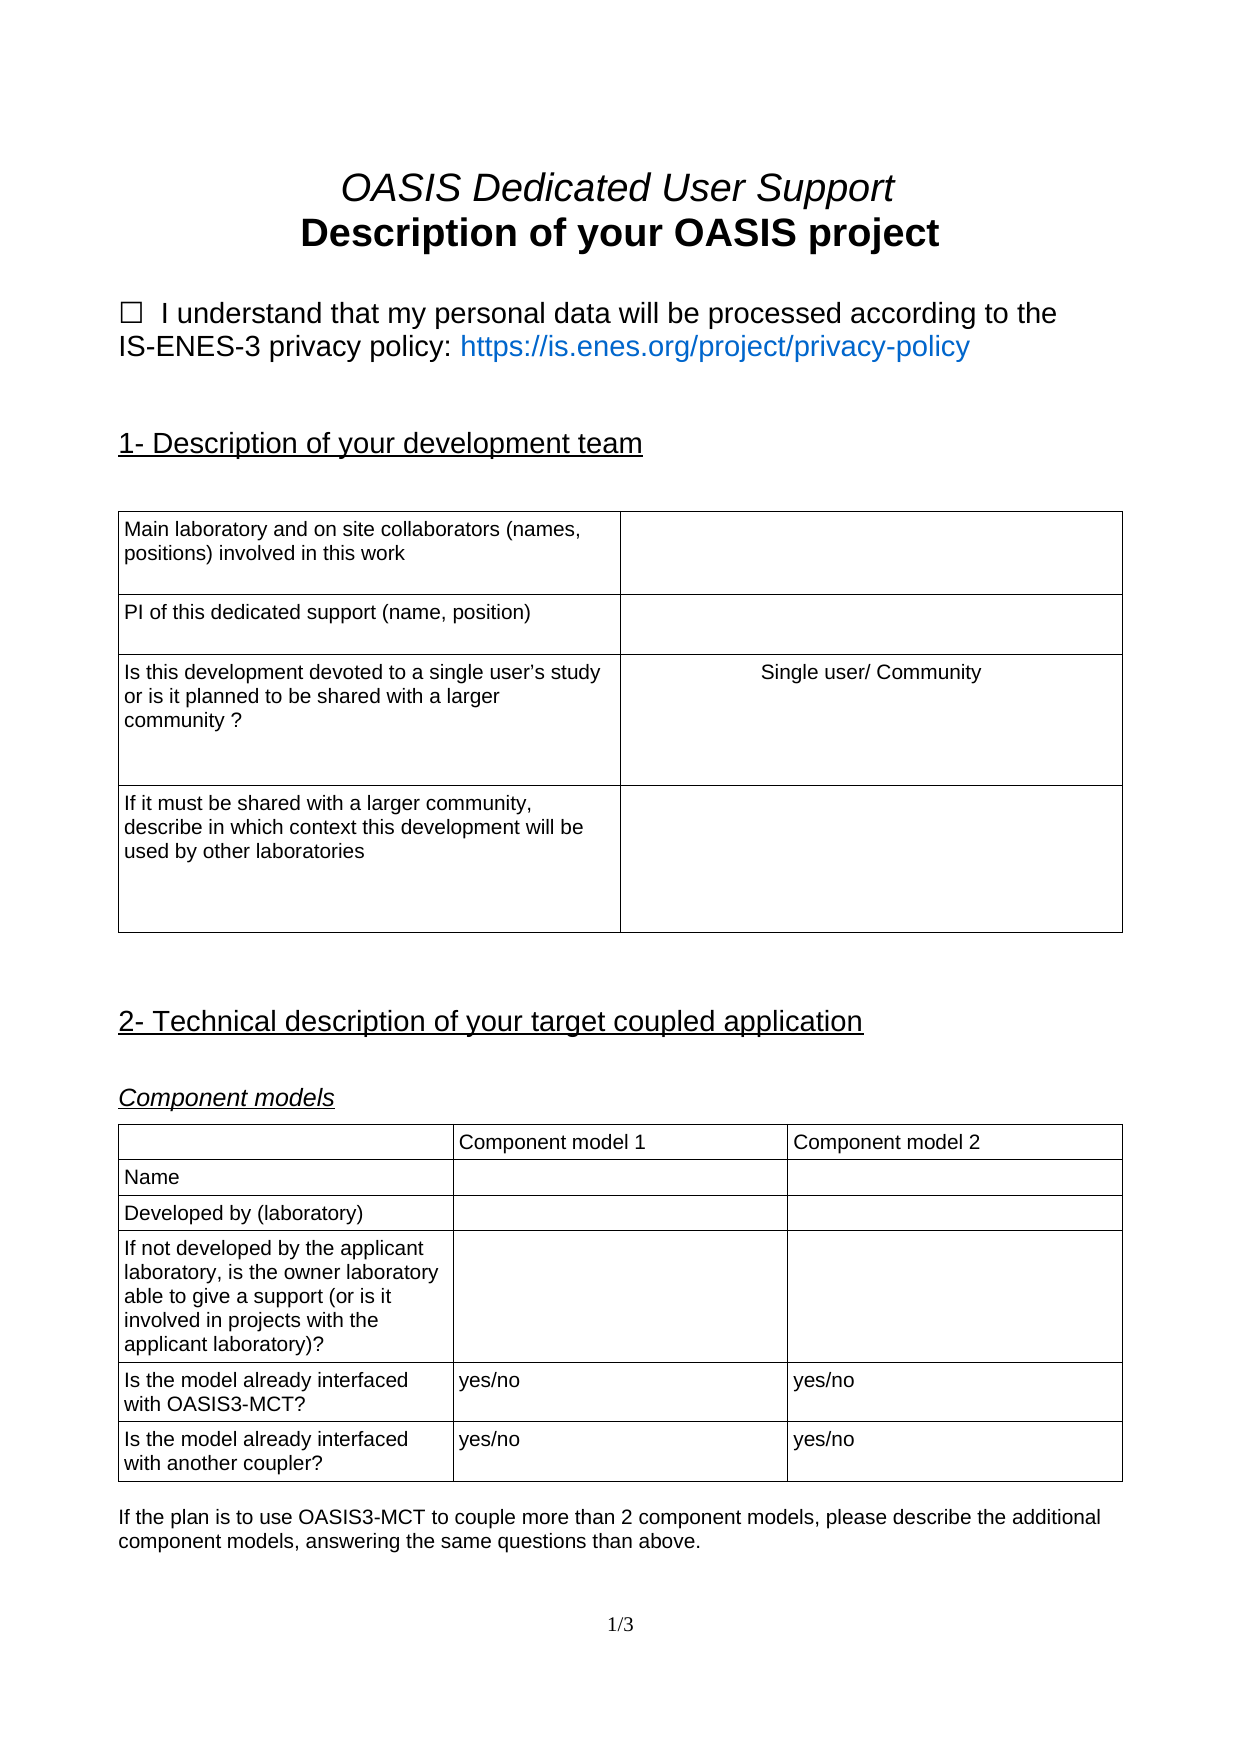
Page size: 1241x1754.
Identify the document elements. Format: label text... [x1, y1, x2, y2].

table_header Component model 1 [454, 1125, 787, 1159]
table_cell Is this development devoted to a single user’s study or is it planned to be shared with a larger community ? [119, 655, 620, 785]
table_header Main laboratory and on site collaborators (names, positions) involved in this work [119, 512, 620, 594]
table_cell yes/no [454, 1422, 787, 1481]
text 2- Technical description of your target coupled application [118, 1004, 1122, 1038]
table_cell [621, 786, 1122, 932]
table_cell [788, 1160, 1122, 1195]
table_cell yes/no [788, 1422, 1122, 1481]
table_cell If it must be shared with a larger community, describe in which context this development will be used by other laboratories [119, 786, 620, 932]
table_cell Single user/ Community [621, 655, 1122, 785]
text OASIS Dedicated User Support [118, 164, 1122, 209]
table_cell Is the model already interfaced with another coupler? [119, 1422, 453, 1481]
table_cell [454, 1196, 787, 1230]
table_cell yes/no [454, 1363, 787, 1421]
table_cell Developed by (laboratory) [119, 1196, 453, 1230]
subtitle 1- Description of your development team [118, 426, 1122, 460]
table_cell yes/no [788, 1363, 1122, 1421]
table_header [119, 1125, 453, 1159]
table_cell Is the model already interfaced with OASIS3-MCT? [119, 1363, 453, 1421]
subtitle Component models [118, 1082, 1122, 1111]
table_header [621, 512, 1122, 594]
table_cell [788, 1196, 1122, 1230]
text Description of your OASIS project [118, 209, 1122, 255]
table_cell [788, 1231, 1122, 1362]
text If the plan is to use OASIS3-MCT to couple more than 2 component models, please describe the additional component models, answering the same questions than above. [118, 1505, 1122, 1553]
table_cell If not developed by the applicant laboratory, is the owner laboratory able to give a support (or is it involved in projects with the applicant laboratory)? [119, 1231, 453, 1362]
table_cell [454, 1231, 787, 1362]
table_cell Name [119, 1160, 453, 1195]
table_cell [621, 595, 1122, 654]
text IS-ENES-3 privacy policy: https://is.enes.org/project/privacy-policy [118, 329, 1122, 363]
table_cell [454, 1160, 787, 1195]
table_cell PI of this dedicated support (name, position) [119, 595, 620, 654]
text ☐ I understand that my personal data will be processed according to the [118, 296, 1122, 329]
table_header Component model 2 [788, 1125, 1122, 1159]
